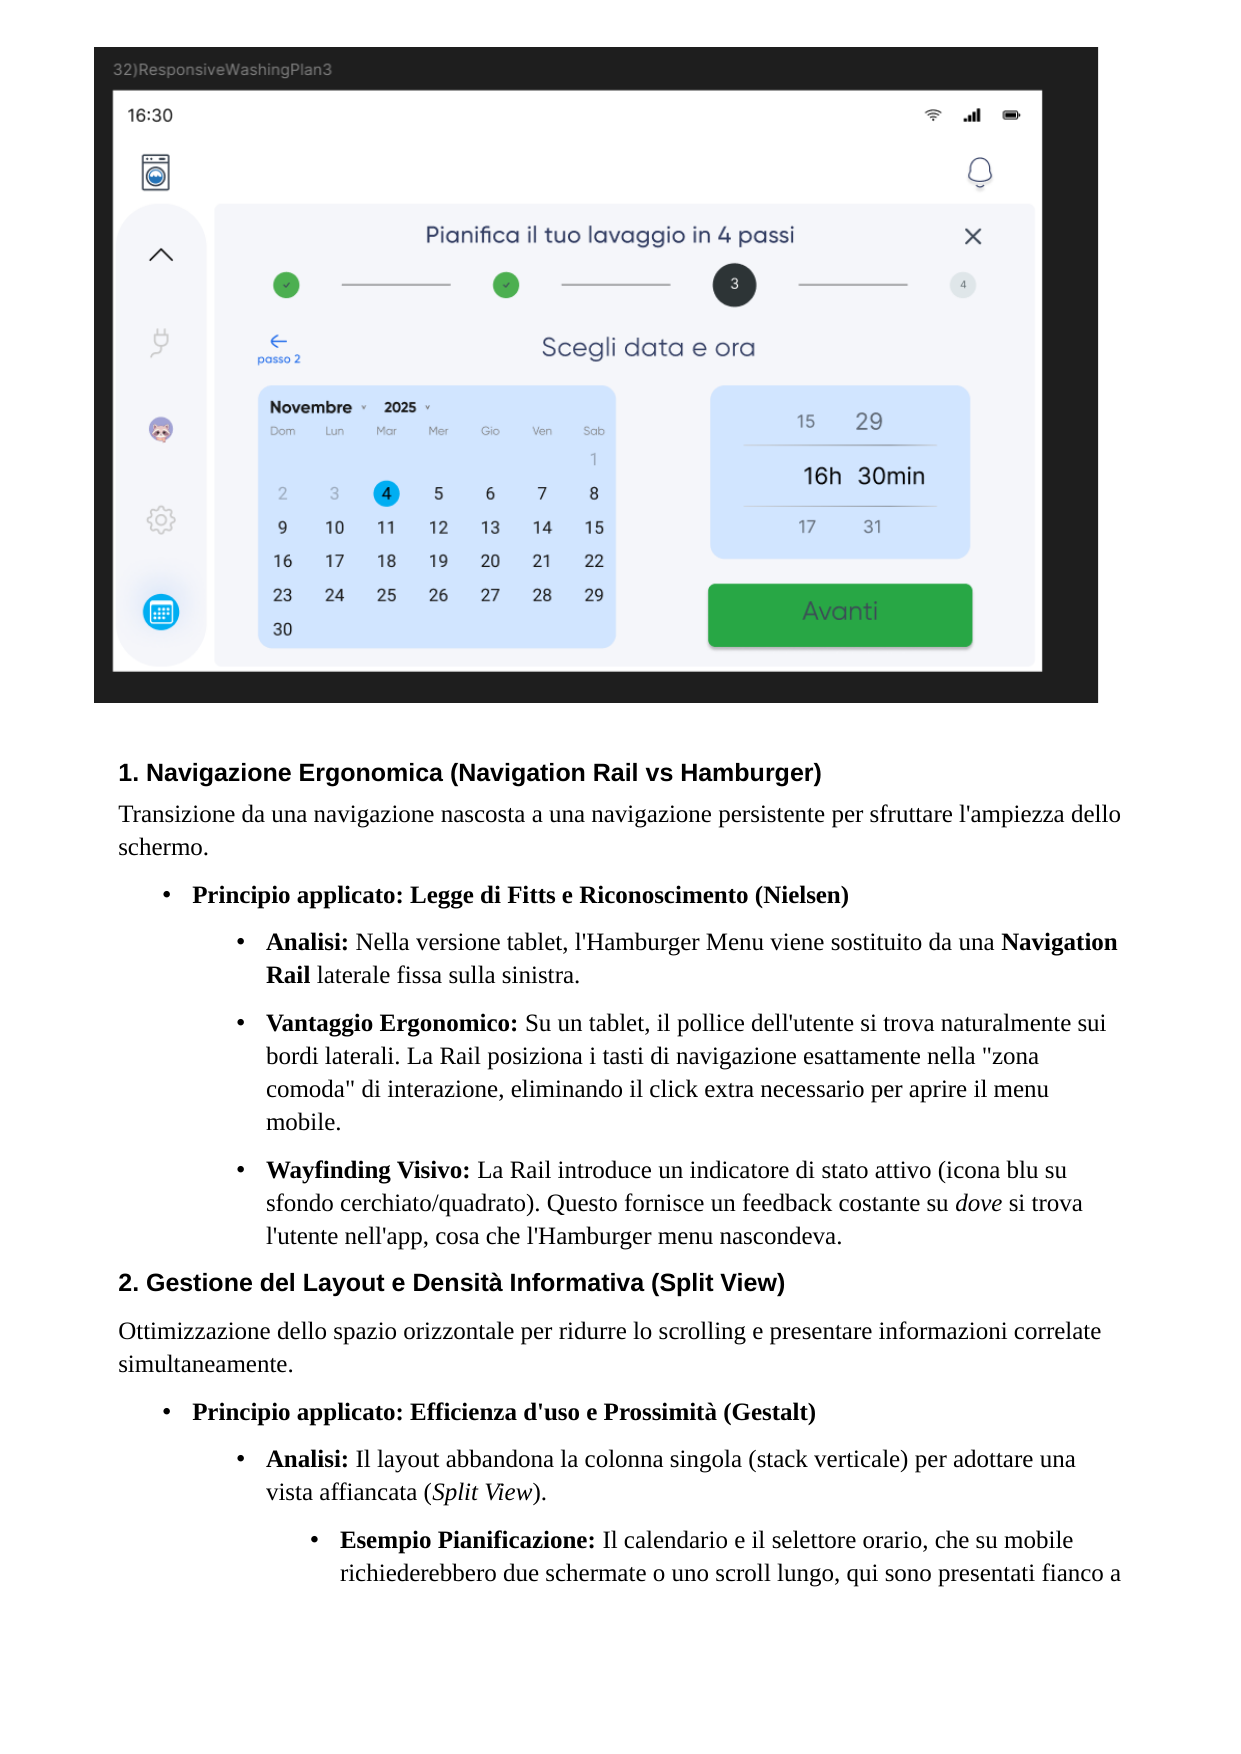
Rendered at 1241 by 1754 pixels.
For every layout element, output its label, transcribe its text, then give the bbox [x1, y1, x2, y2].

list Vantaggio Ergonomico: Su un tablet, il pollice dell'utente si trova naturalmente sui bordi laterali. La Rail posiziona i tasti di navigazione esattamente nella "zona comoda" di interazione, eliminando il click extra necessario per aprire il menu mobile. [236, 1008, 1122, 1136]
list Principio applicato: Efficienza d'uso e Prossimità (Gestalt) [162, 1397, 1122, 1425]
text Transizione da una navigazione nascosta a una navigazione persistente per sfruttare l'ampiezza dello schermo. [118, 799, 1122, 861]
list Esempio Pianificazione: Il calendario e il selettore orario, che su mobile richiederebbero due schermate o uno scroll lungo, qui sono presentati fianco a [310, 1525, 1122, 1587]
subtitle 2. Gestione del Layout e Densità Informativa (Split View) [118, 1268, 1122, 1297]
list Analisi: Il layout abbandona la colonna singola (stack verticale) per adottare una vista affiancata (Split View). [236, 1444, 1122, 1506]
list Wayfinding Visivo: La Rail introduce un indicatore di stato attivo (icona blu su sfondo cerchiato/quadrato). Questo fornisce un feedback costante su dove si trova l'utente nell'app, cosa che l'Hamburger menu nascondeva. [236, 1155, 1122, 1249]
subtitle 1. Navigazione Ergonomica (Navigation Rail vs Hamburger) [118, 758, 1122, 787]
text Ottimizzazione dello spazio orizzontale per ridurre lo scrolling e presentare informazioni correlate simultaneamente. [118, 1316, 1122, 1378]
list Analisi: Nella versione tablet, l'Hamburger Menu viene sostituito da una Navigation Rail laterale fissa sulla sinistra. [236, 927, 1122, 989]
picture [94, 47, 1099, 703]
list Principio applicato: Legge di Fitts e Riconoscimento (Nielsen) [162, 880, 1122, 909]
